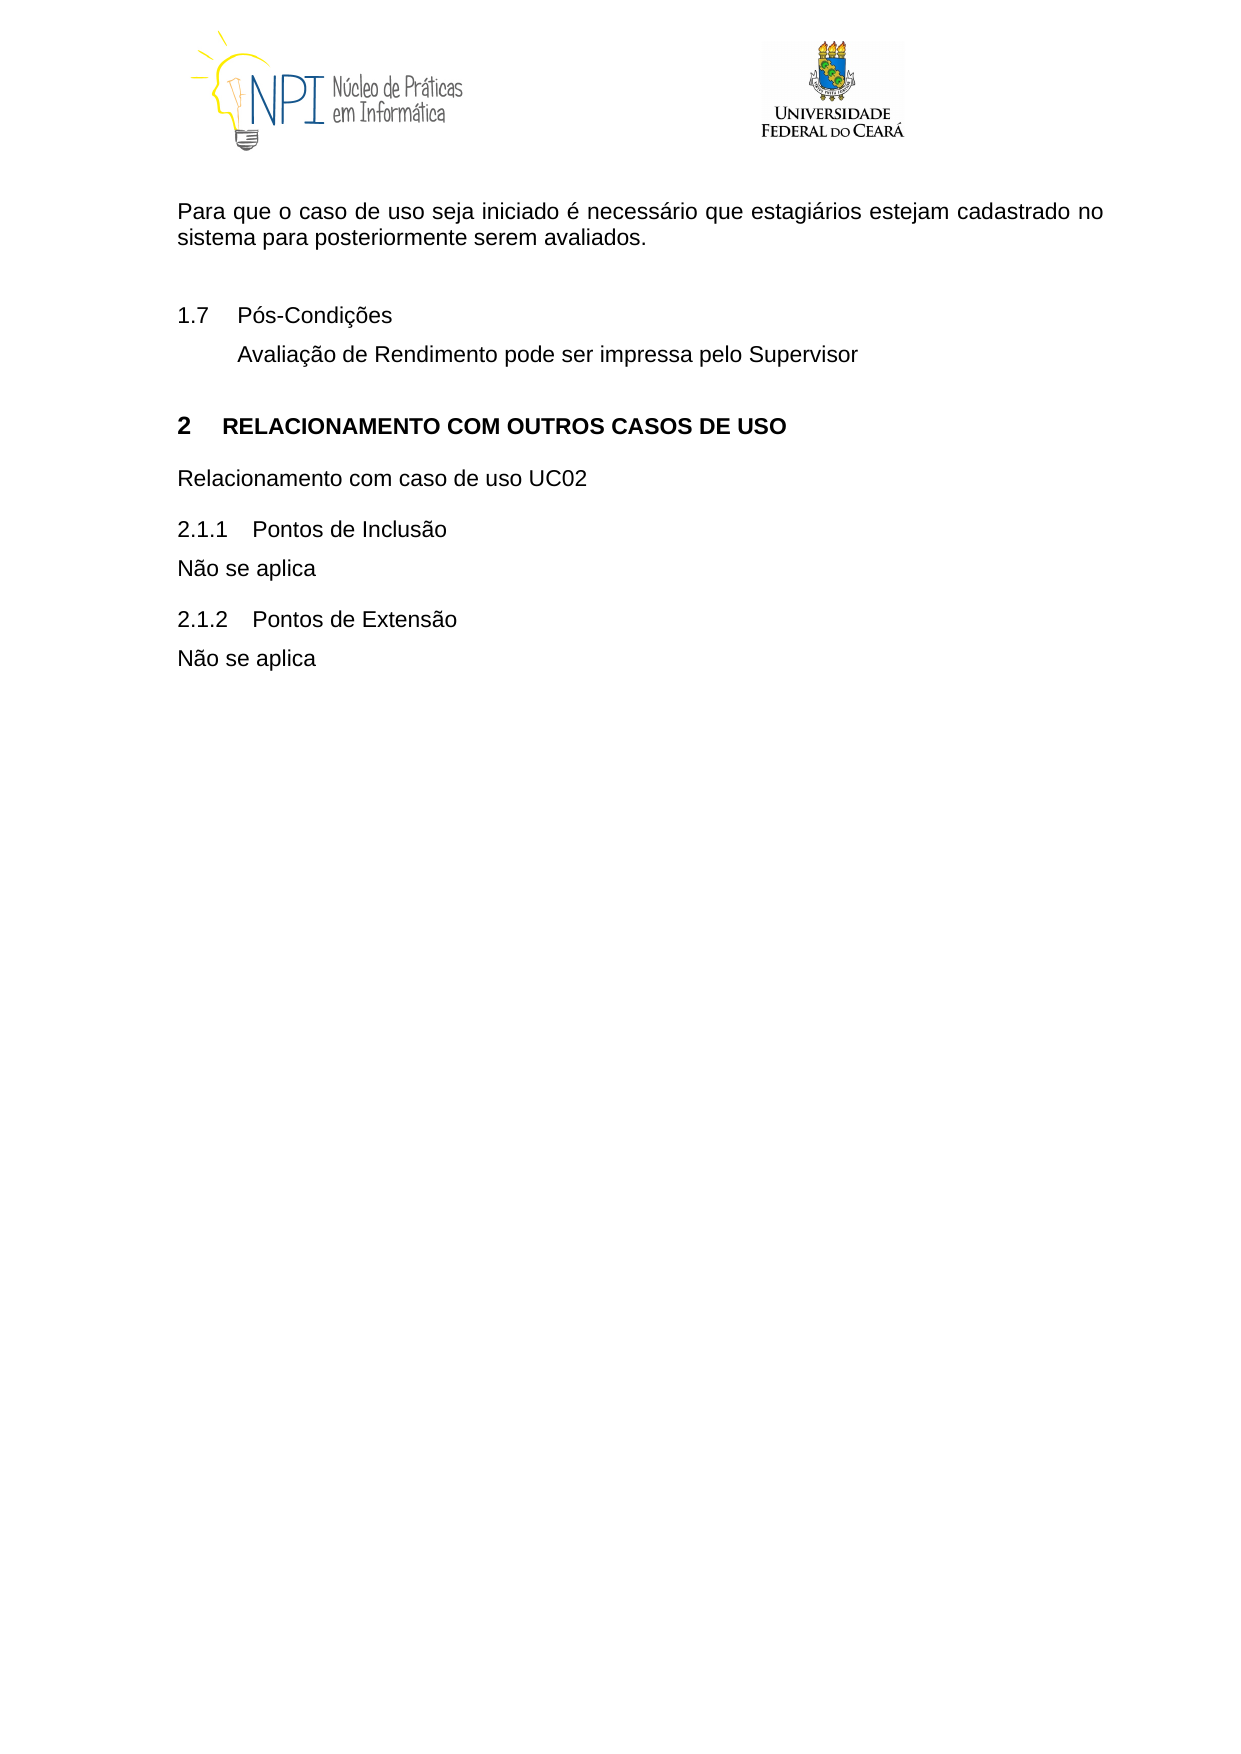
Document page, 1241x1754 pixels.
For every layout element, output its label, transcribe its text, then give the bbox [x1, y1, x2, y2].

subtitle Relacionamento com Outros Casos de Uso [177, 411, 1104, 439]
list Avaliação de Rendimento pode ser impressa pelo Supervisor [177, 341, 1104, 367]
list Não se aplica [177, 645, 1104, 671]
list Não se aplica [177, 555, 1104, 581]
picture [761, 41, 905, 139]
list Relacionamento com caso de uso UC02 [177, 464, 1104, 491]
text Para que o caso de uso seja iniciado é necessário que estagiários estejam cadastrado no sistema para posteriormente serem avaliados. [177, 198, 1104, 250]
list 1.7 Pós-Condições [177, 302, 1104, 328]
subtitle Pontos de Extensão [177, 606, 1104, 632]
subtitle Pontos de Inclusão [177, 516, 1104, 542]
picture [181, 22, 472, 159]
